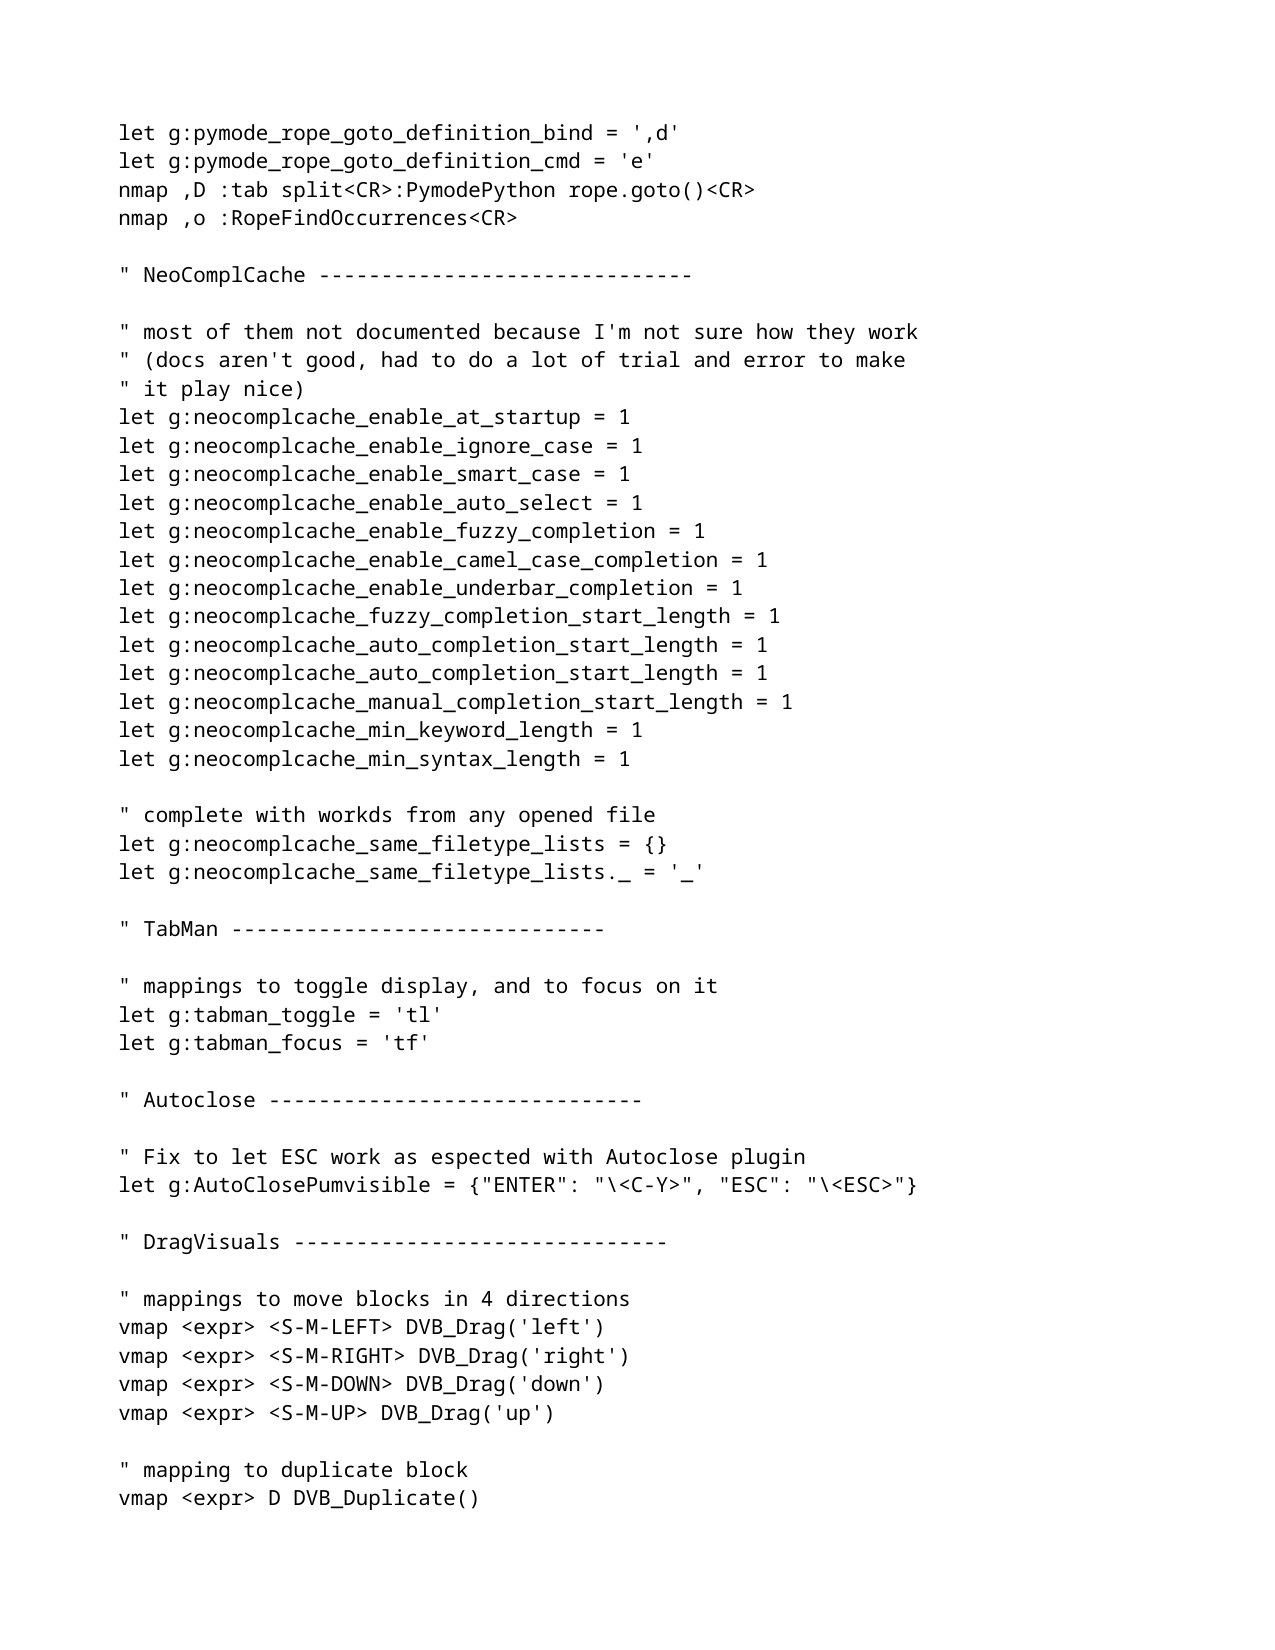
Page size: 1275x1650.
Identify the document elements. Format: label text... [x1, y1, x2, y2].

text " mapping to duplicate block [118, 1455, 1157, 1483]
text let g:neocomplcache_same_filetype_lists = {} [118, 829, 1157, 857]
text let g:neocomplcache_enable_ignore_case = 1 [118, 431, 1157, 459]
text " TabMan ------------------------------ [118, 914, 1157, 943]
text vmap <expr> <S-M-DOWN> DVB_Drag('down') [118, 1369, 1157, 1398]
text let g:tabman_focus = 'tf' [118, 1028, 1157, 1057]
text " NeoComplCache ------------------------------ [118, 260, 1157, 289]
text let g:neocomplcache_enable_auto_select = 1 [118, 488, 1157, 516]
text " Autoclose ------------------------------ [118, 1085, 1157, 1113]
text vmap <expr> <S-M-UP> DVB_Drag('up') [118, 1398, 1157, 1426]
text let g:neocomplcache_min_syntax_length = 1 [118, 744, 1157, 772]
text let g:tabman_toggle = 'tl' [118, 1000, 1157, 1028]
text " Fix to let ESC work as espected with Autoclose plugin [118, 1142, 1157, 1170]
text let g:pymode_rope_goto_definition_bind = ',d' [118, 118, 1157, 147]
text let g:neocomplcache_fuzzy_completion_start_length = 1 [118, 602, 1157, 630]
text let g:neocomplcache_enable_smart_case = 1 [118, 459, 1157, 488]
text " mappings to move blocks in 4 directions [118, 1284, 1157, 1312]
text let g:neocomplcache_enable_at_startup = 1 [118, 402, 1157, 431]
text " complete with workds from any opened file [118, 801, 1157, 829]
text let g:neocomplcache_enable_camel_case_completion = 1 [118, 545, 1157, 573]
text nmap ,D :tab split<CR>:PymodePython rope.goto()<CR> [118, 175, 1157, 203]
text " (docs aren't good, had to do a lot of trial and error to make [118, 346, 1157, 374]
text vmap <expr> <S-M-LEFT> DVB_Drag('left') [118, 1312, 1157, 1341]
text let g:pymode_rope_goto_definition_cmd = 'e' [118, 147, 1157, 175]
text vmap <expr> D DVB_Duplicate() [118, 1483, 1157, 1512]
text nmap ,o :RopeFindOccurrences<CR> [118, 203, 1157, 232]
text let g:neocomplcache_auto_completion_start_length = 1 [118, 630, 1157, 658]
text let g:neocomplcache_enable_underbar_completion = 1 [118, 573, 1157, 602]
text let g:AutoClosePumvisible = {"ENTER": "\<C-Y>", "ESC": "\<ESC>"} [118, 1170, 1157, 1199]
text let g:neocomplcache_manual_completion_start_length = 1 [118, 687, 1157, 715]
text let g:neocomplcache_same_filetype_lists._ = '_' [118, 857, 1157, 886]
text " mappings to toggle display, and to focus on it [118, 971, 1157, 1000]
text let g:neocomplcache_enable_fuzzy_completion = 1 [118, 516, 1157, 545]
text let g:neocomplcache_min_keyword_length = 1 [118, 715, 1157, 744]
text " DragVisuals ------------------------------ [118, 1227, 1157, 1256]
text " it play nice) [118, 374, 1157, 402]
text " most of them not documented because I'm not sure how they work [118, 317, 1157, 346]
text vmap <expr> <S-M-RIGHT> DVB_Drag('right') [118, 1341, 1157, 1369]
text let g:neocomplcache_auto_completion_start_length = 1 [118, 658, 1157, 687]
